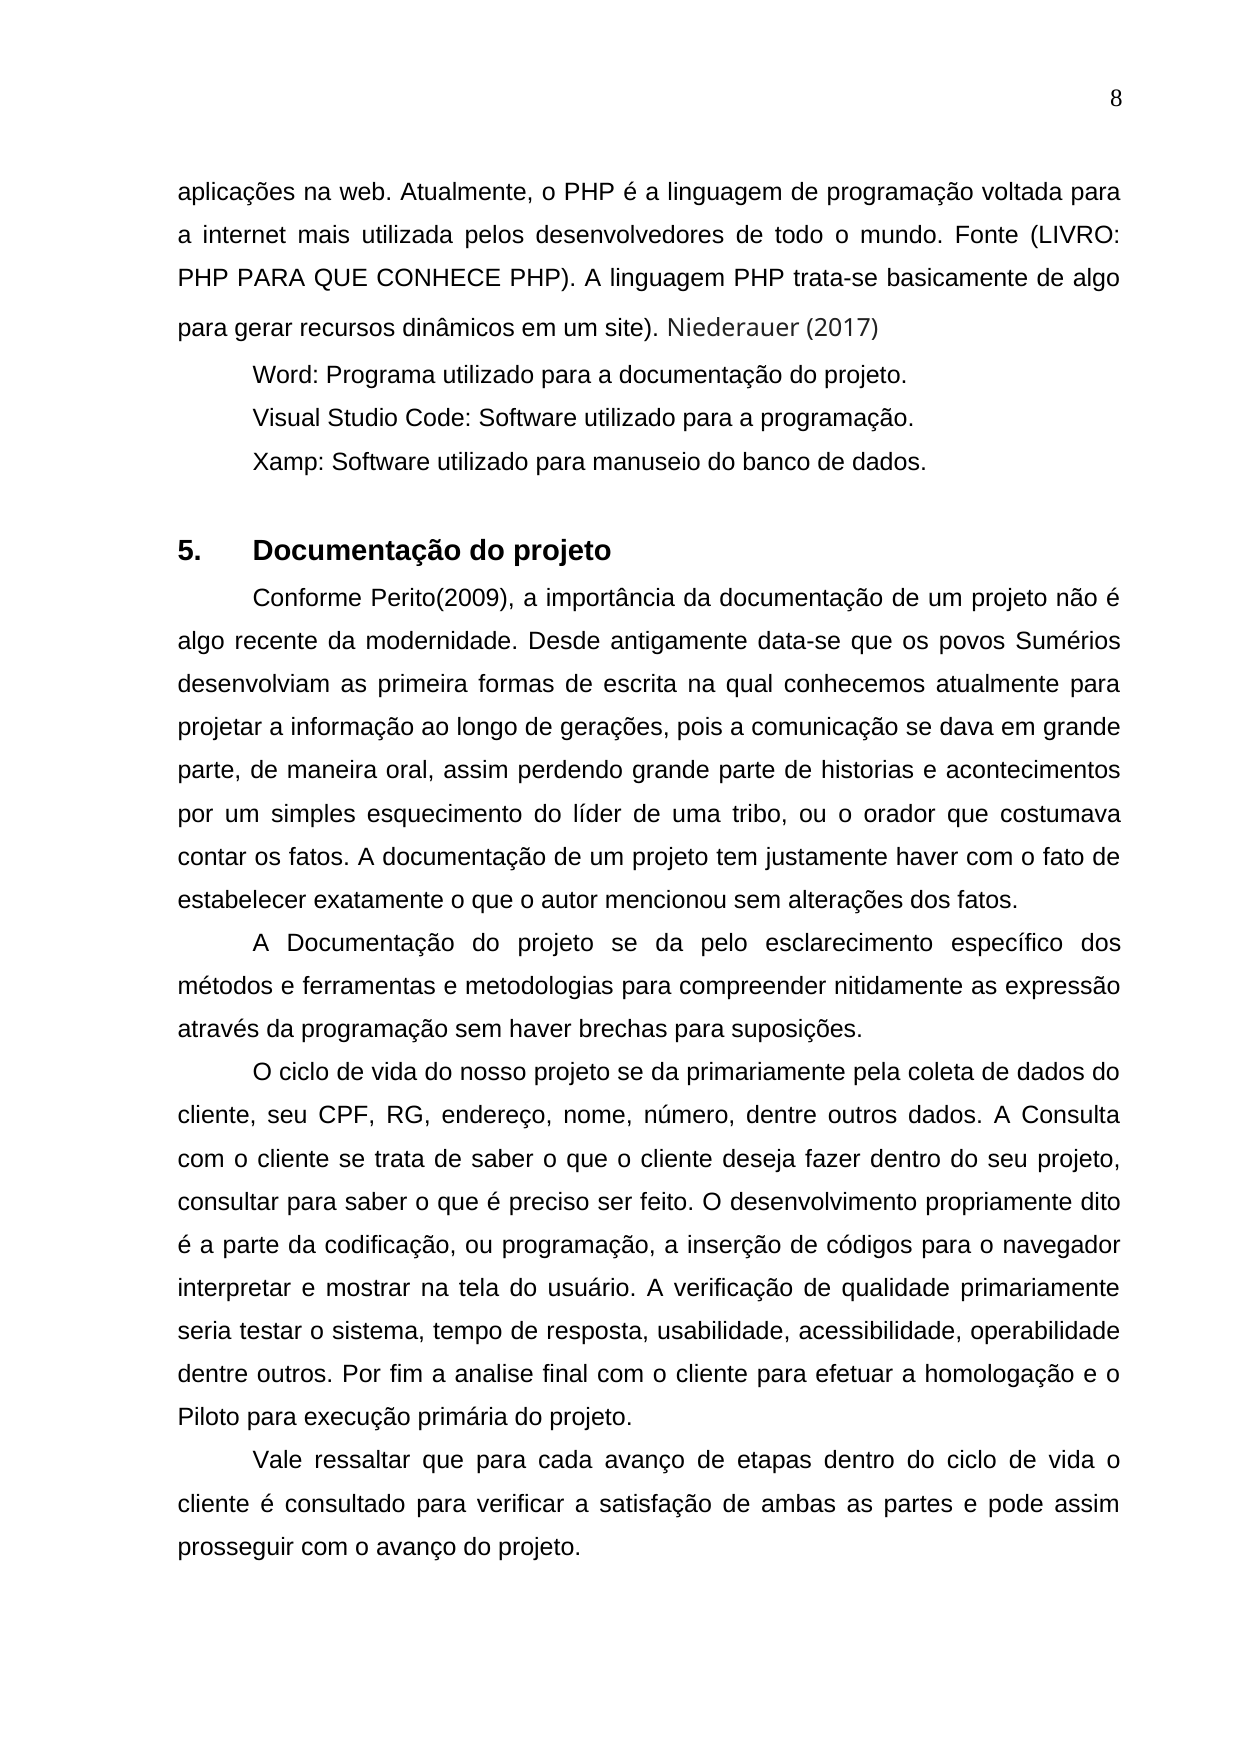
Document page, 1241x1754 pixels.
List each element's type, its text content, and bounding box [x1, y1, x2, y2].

text A Documentação do projeto se da pelo esclarecimento específico dos métodos e ferramentas e metodologias para compreender nitidamente as expressão através da programação sem haver brechas para suposições. [177, 928, 1122, 1043]
text Word: Programa utilizado para a documentação do projeto. [177, 360, 1122, 389]
text Conforme Perito(2009), a importância da documentação de um projeto não é algo recente da modernidade. Desde antigamente data-se que os povos Sumérios desenvolviam as primeira formas de escrita na qual conhecemos atualmente para projetar a informação ao longo de gerações, pois a comunicação se dava em grande parte, de maneira oral, assim perdendo grande parte de historias e acontecimentos por um simples esquecimento do líder de uma tribo, ou o orador que costumava contar os fatos. A documentação de um projeto tem justamente haver com o fato de estabelecer exatamente o que o autor mencionou sem alterações dos fatos. [177, 583, 1122, 914]
text 5. Documentação do projeto [177, 533, 1122, 566]
text aplicações na web. Atualmente, o PHP é a linguagem de programação voltada para a internet mais utilizada pelos desenvolvedores de todo o mundo. Fonte (LIVRO: PHP PARA QUE CONHECE PHP). A linguagem PHP trata-se basicamente de algo para gerar recursos dinâmicos em um site). Niederauer (2017) [177, 177, 1122, 343]
text O ciclo de vida do nosso projeto se da primariamente pela coleta de dados do cliente, seu CPF, RG, endereço, nome, número, dentre outros dados. A Consulta com o cliente se trata de saber o que o cliente deseja fazer dentro do seu projeto, consultar para saber o que é preciso ser feito. O desenvolvimento propriamente dito é a parte da codificação, ou programação, a inserção de códigos para o navegador interpretar e mostrar na tela do usuário. A verificação de qualidade primariamente seria testar o sistema, tempo de resposta, usabilidade, acessibilidade, operabilidade dentre outros. Por fim a analise final com o cliente para efetuar a homologação e o Piloto para execução primária do projeto. [177, 1057, 1122, 1431]
text Xamp: Software utilizado para manuseio do banco de dados. [177, 446, 1122, 475]
text Vale ressaltar que para cada avanço de etapas dentro do ciclo de vida o cliente é consultado para verificar a satisfação de ambas as partes e pode assim prosseguir com o avanço do projeto. [177, 1446, 1122, 1561]
text Visual Studio Code: Software utilizado para a programação. [177, 403, 1122, 432]
